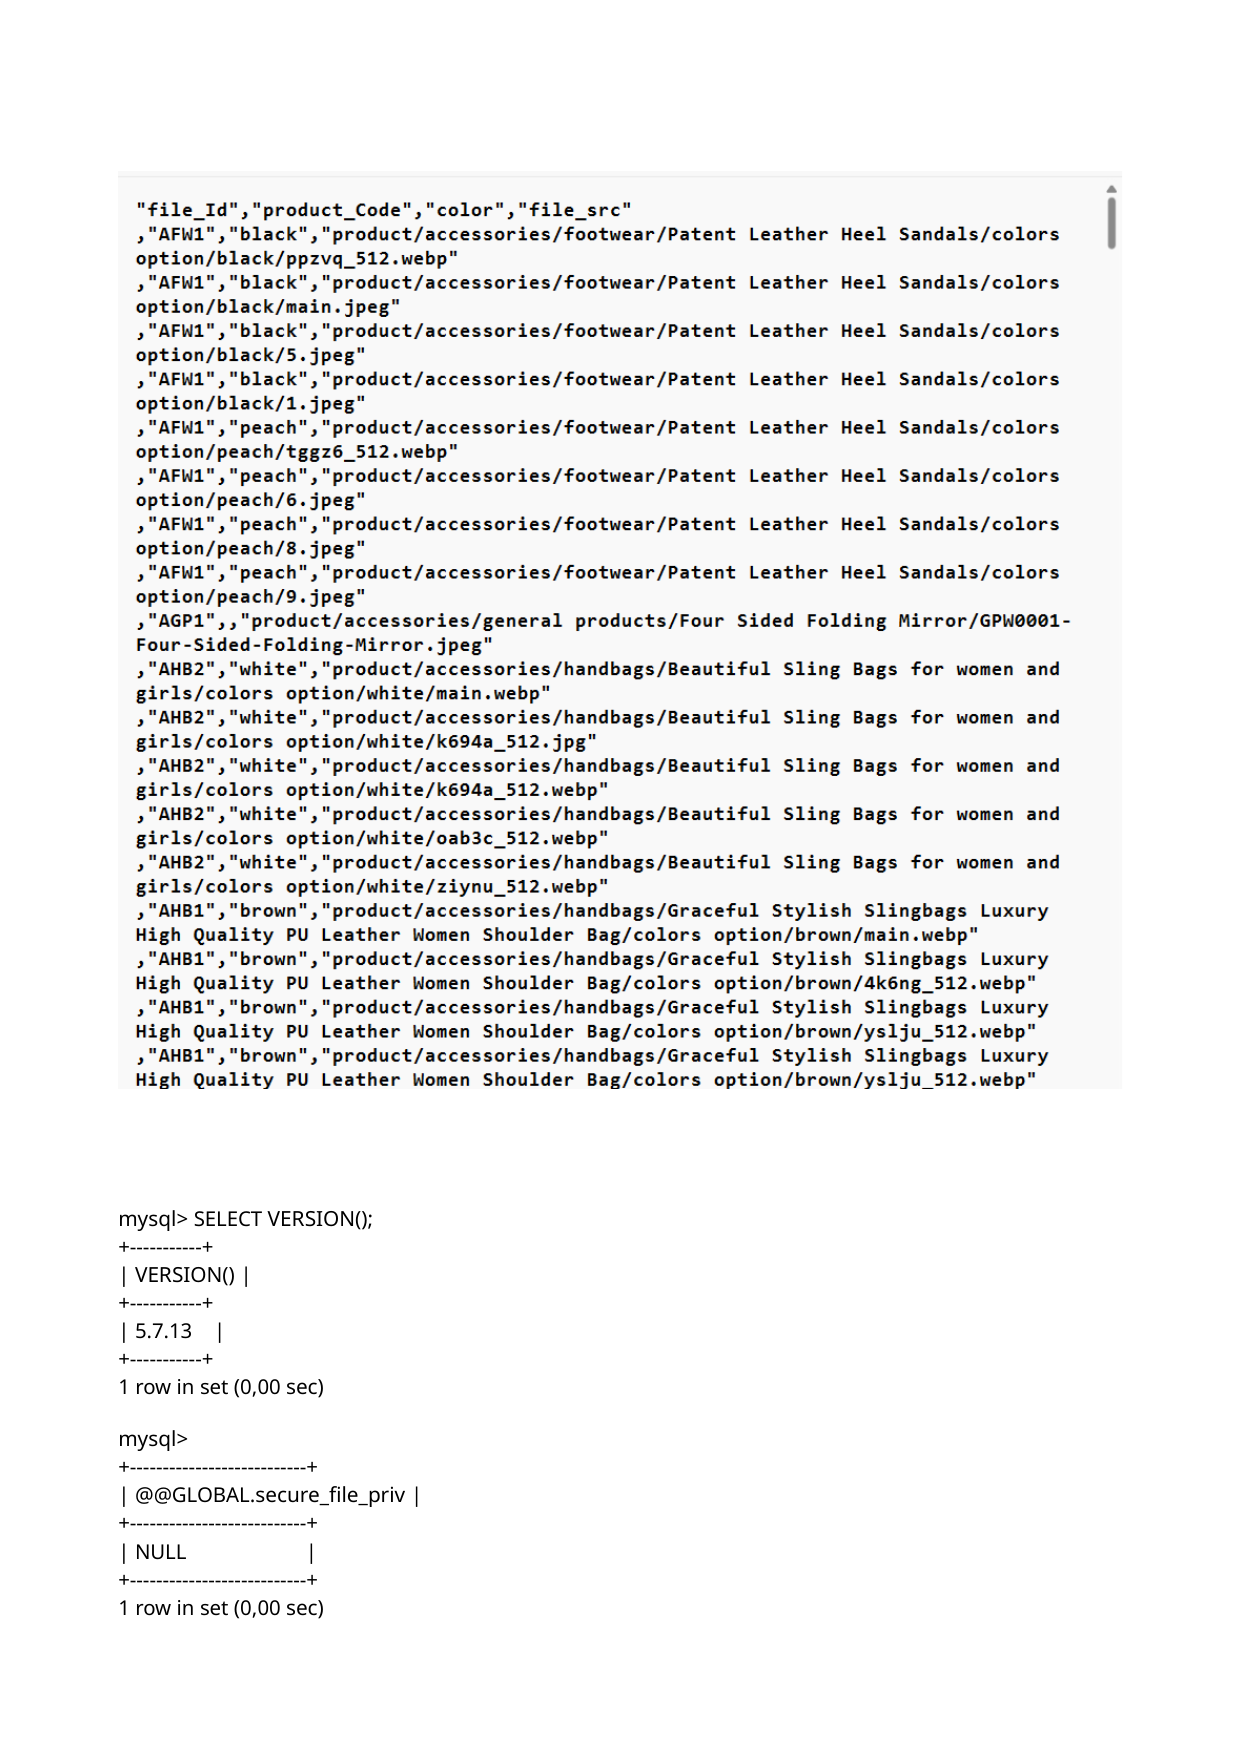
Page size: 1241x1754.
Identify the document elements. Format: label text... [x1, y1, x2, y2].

text mysql> SELECT VERSION(); [118, 1204, 1122, 1232]
picture [118, 171, 1123, 1089]
text +---------------------------+ [118, 1453, 1122, 1481]
text | VERSION() | [118, 1260, 1122, 1288]
text +---------------------------+ [118, 1565, 1122, 1593]
text +-----------+ [118, 1345, 1122, 1372]
text | NULL | [118, 1537, 1122, 1565]
text 1 row in set (0,00 sec) [118, 1593, 1122, 1621]
text 1 row in set (0,00 sec) [118, 1372, 1122, 1401]
text mysql> [118, 1424, 1122, 1453]
text +-----------+ [118, 1232, 1122, 1260]
text | @@GLOBAL.secure_file_priv | [118, 1481, 1122, 1509]
text +-----------+ [118, 1288, 1122, 1316]
text +---------------------------+ [118, 1509, 1122, 1537]
text | 5.7.13 | [118, 1316, 1122, 1345]
